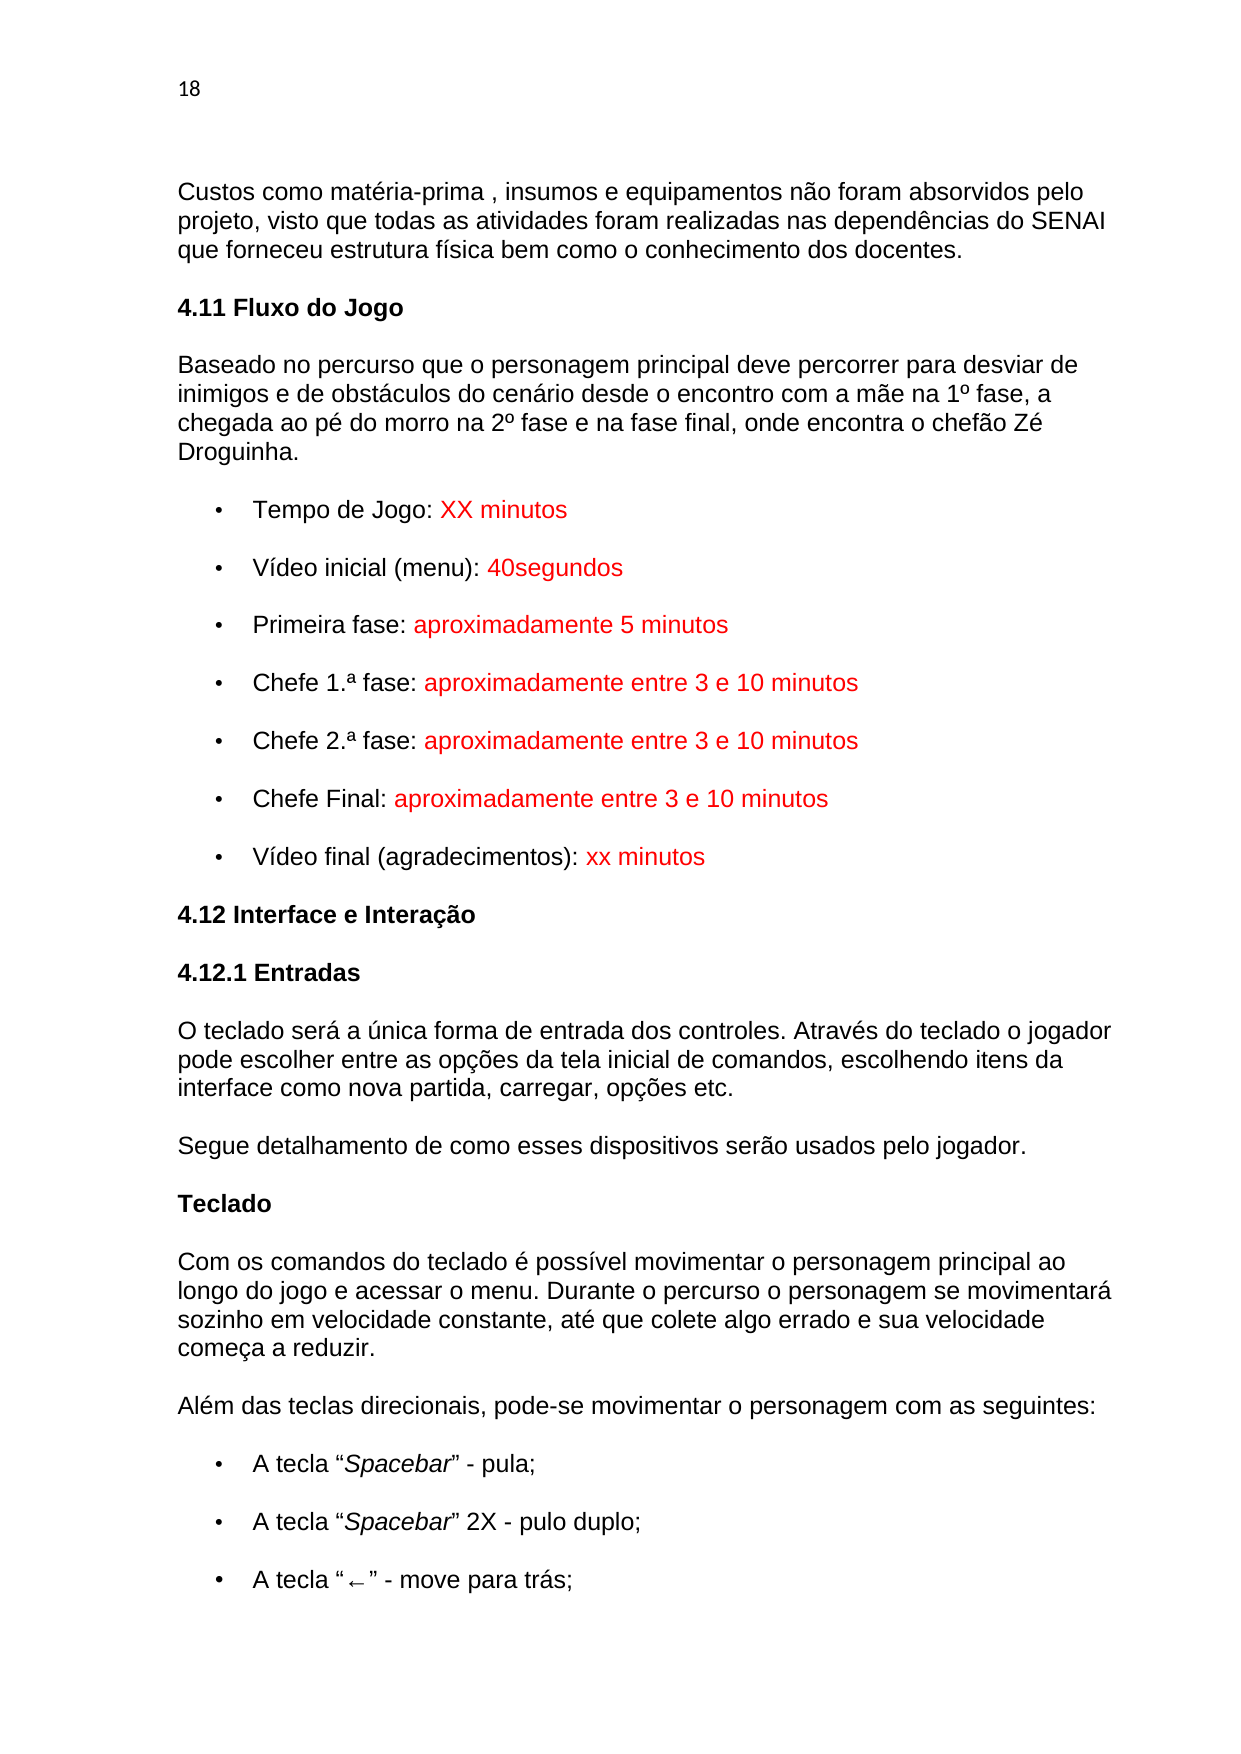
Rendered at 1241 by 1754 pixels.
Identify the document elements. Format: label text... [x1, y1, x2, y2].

list A tecla “Spacebar” - pula; [215, 1449, 1122, 1478]
list Vídeo inicial (menu): 40segundos [215, 553, 1122, 581]
list A tecla “Spacebar” 2X - pulo duplo; [215, 1507, 1122, 1536]
list A tecla “←” - move para trás; [215, 1565, 1122, 1594]
list Tempo de Jogo: XX minutos [215, 495, 1122, 523]
list Chefe 1.ª fase: aproximadamente entre 3 e 10 minutos [215, 668, 1122, 697]
list Primeira fase: aproximadamente 5 minutos [215, 611, 1122, 639]
text O teclado será a única forma de entrada dos controles. Através do teclado o jogador pode escolher entre as opções da tela inicial de comandos, escolhendo itens da interface como nova partida, carregar, opções etc. [177, 1016, 1122, 1102]
list Chefe Final: aproximadamente entre 3 e 10 minutos [215, 784, 1122, 813]
text Além das teclas direcionais, pode-se movimentar o personagem com as seguintes: [177, 1391, 1122, 1420]
text Teclado [177, 1189, 1122, 1218]
text 4.11 Fluxo do Jogo [177, 293, 1122, 321]
text Custos como matéria-prima , insumos e equipamentos não foram absorvidos pelo projeto, visto que todas as atividades foram realizadas nas dependências do SENAI que forneceu estrutura física bem como o conhecimento dos docentes. [177, 177, 1122, 263]
text 4.12.1 Entradas [177, 958, 1122, 987]
text Segue detalhamento de como esses dispositivos serão usados pelo jogador. [177, 1131, 1122, 1160]
text Com os comandos do teclado é possível movimentar o personagem principal ao longo do jogo e acessar o menu. Durante o percurso o personagem se movimentará sozinho em velocidade constante, até que colete algo errado e sua velocidade começa a reduzir. [177, 1247, 1122, 1362]
list Chefe 2.ª fase: aproximadamente entre 3 e 10 minutos [215, 726, 1122, 755]
list Vídeo final (agradecimentos): xx minutos [215, 842, 1122, 871]
text Baseado no percurso que o personagem principal deve percorrer para desviar de inimigos e de obstáculos do cenário desde o encontro com a mãe na 1º fase, a chegada ao pé do morro na 2º fase e na fase final, onde encontra o chefão Zé Droguinha. [177, 351, 1122, 466]
text 4.12 Interface e Interação [177, 900, 1122, 929]
